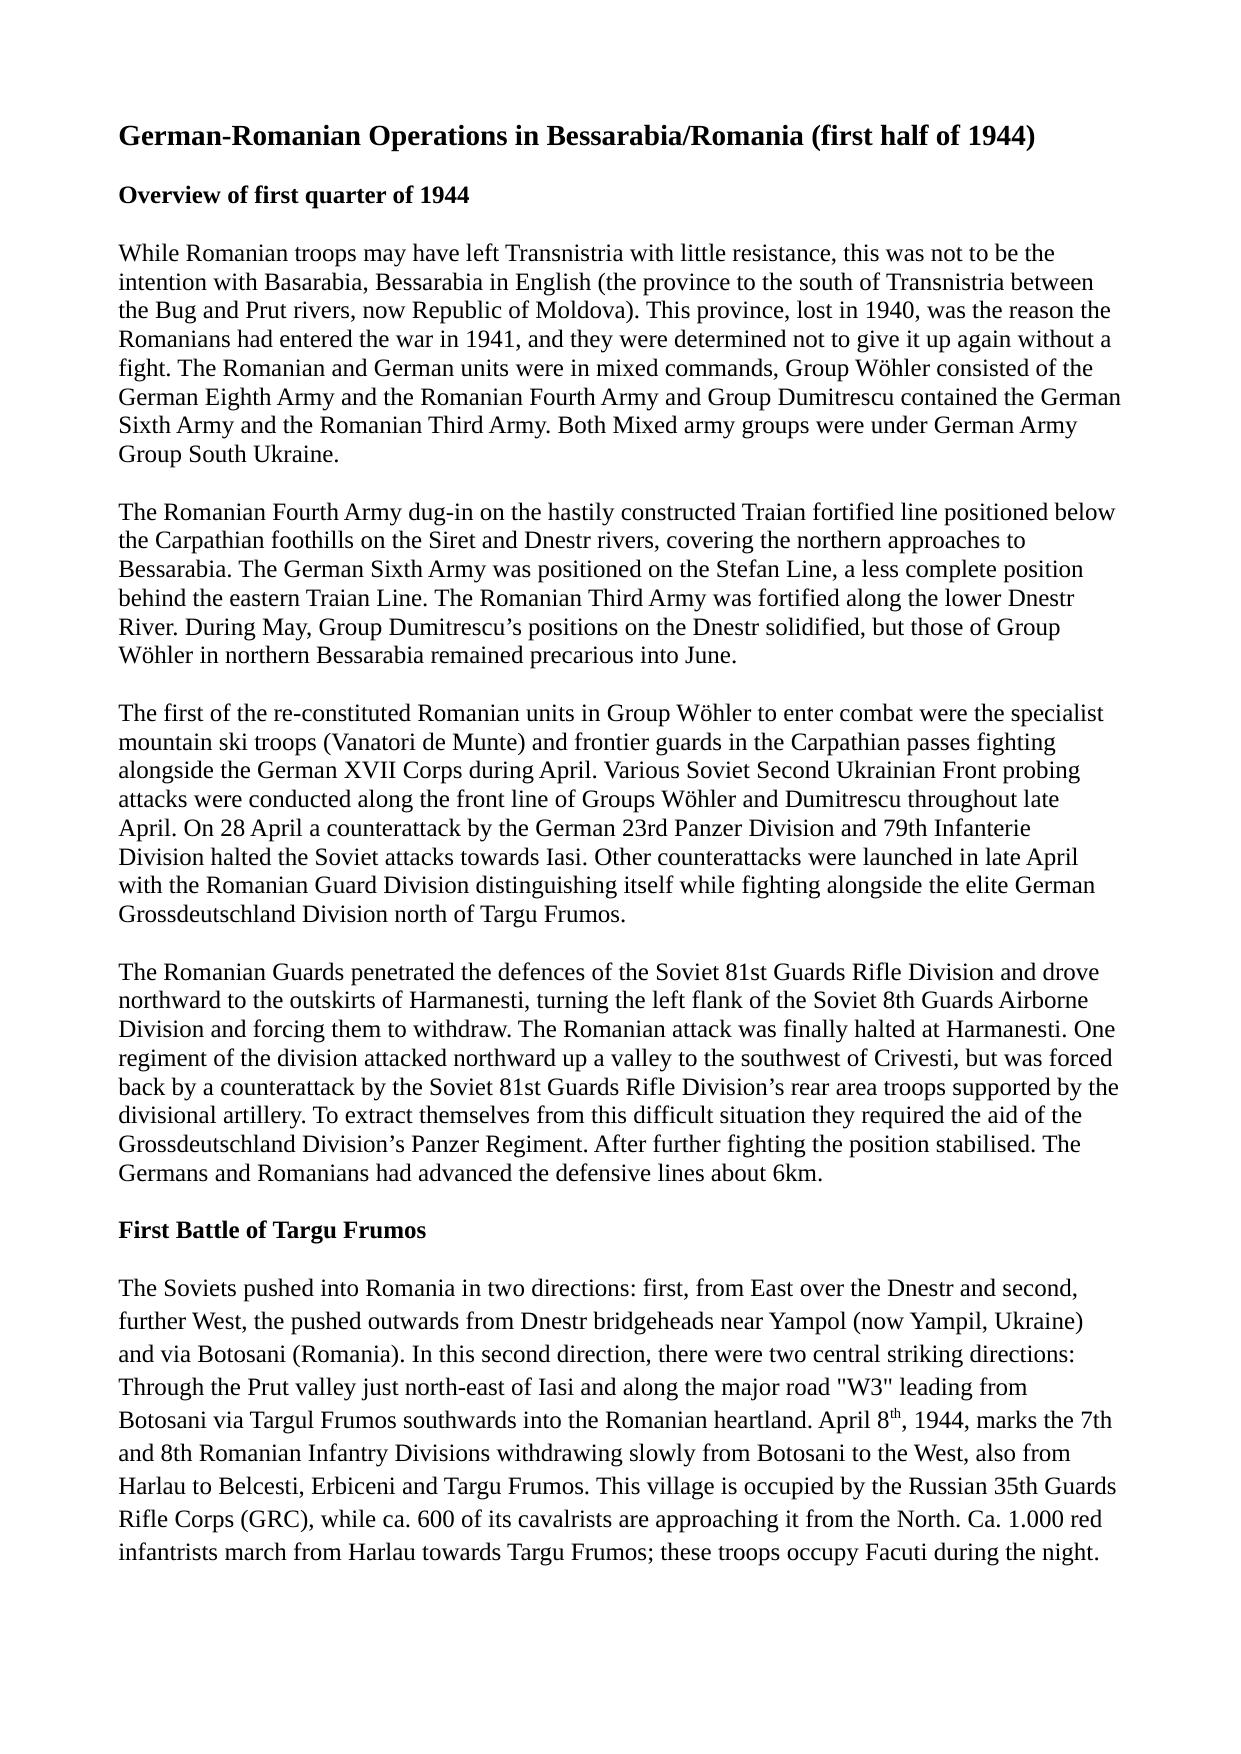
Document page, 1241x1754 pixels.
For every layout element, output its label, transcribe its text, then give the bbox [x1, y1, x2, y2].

text Overview of first quarter of 1944 [118, 180, 1122, 209]
text While Romanian troops may have left Transnistria with little resistance, this was not to be the intention with Basarabia, Bessarabia in English (the province to the south of Transnistria between the Bug and Prut rivers, now Republic of Moldova). This province, lost in 1940, was the reason the Romanians had entered the war in 1941, and they were determined not to give it up again without a fight. The Romanian and German units were in mixed commands, Group Wöhler consisted of the German Eighth Army and the Romanian Fourth Army and Group Dumitrescu contained the German Sixth Army and the Romanian Third Army. Both Mixed army groups were under German Army Group South Ukraine. [118, 238, 1122, 468]
text The first of the re-constituted Romanian units in Group Wöhler to enter combat were the specialist mountain ski troops (Vanatori de Munte) and frontier guards in the Carpathian passes fighting alongside the German XVII Corps during April. Various Soviet Second Ukrainian Front probing attacks were conducted along the front line of Groups Wöhler and Dumitrescu throughout late April. On 28 April a counterattack by the German 23rd Panzer Division and 79th Infanterie Division halted the Soviet attacks towards Iasi. Other counterattacks were launched in late April with the Romanian Guard Division distinguishing itself while fighting alongside the elite German Grossdeutschland Division north of Targu Frumos. [118, 698, 1122, 928]
text First Battle of Targu Frumos [118, 1215, 1122, 1244]
text The Romanian Guards penetrated the defences of the Soviet 81st Guards Rifle Division and drove northward to the outskirts of Harmanesti, turning the left flank of the Soviet 8th Guards Airborne Division and forcing them to withdraw. The Romanian attack was finally halted at Harmanesti. One regiment of the division attacked northward up a valley to the southwest of Crivesti, but was forced back by a counterattack by the Soviet 81st Guards Rifle Division’s rear area troops supported by the divisional artillery. To extract themselves from this difficult situation they required the aid of the Grossdeutschland Division’s Panzer Regiment. After further fighting the position stabilised. The Germans and Romanians had advanced the defensive lines about 6km. [118, 957, 1122, 1187]
text The Romanian Fourth Army dug-in on the hastily constructed Traian fortified line positioned below the Carpathian foothills on the Siret and Dnestr rivers, covering the northern approaches to Bessarabia. The German Sixth Army was positioned on the Stefan Line, a less complete position behind the eastern Traian Line. The Romanian Third Army was fortified along the lower Dnestr River. During May, Group Dumitrescu’s positions on the Dnestr solidified, but those of Group Wöhler in northern Bessarabia remained precarious into June. [118, 497, 1122, 669]
text The Soviets pushed into Romania in two directions: first, from East over the Dnestr and second, further West, the pushed outwards from Dnestr bridgeheads near Yampol (now Yampil, Ukraine) and via Botosani (Romania). In this second direction, there were two central striking directions: Through the Prut valley just north-east of Iasi and along the major road "W3" leading from Botosani via Targul Frumos southwards into the Romanian heartland. April 8th, 1944, marks the 7th and 8th Romanian Infantry Divisions withdrawing slowly from Botosani to the West, also from Harlau to Belcesti, Erbiceni and Targu Frumos. This village is occupied by the Russian 35th Guards Rifle Corps (GRC), while ca. 600 of its cavalrists are approaching it from the North. Ca. 1.000 red infantrists march from Harlau towards Targu Frumos; these troops occupy Facuti during the night. [118, 1273, 1122, 1566]
text German-Romanian Operations in Bessarabia/Romania (first half of 1944) [118, 118, 1122, 152]
